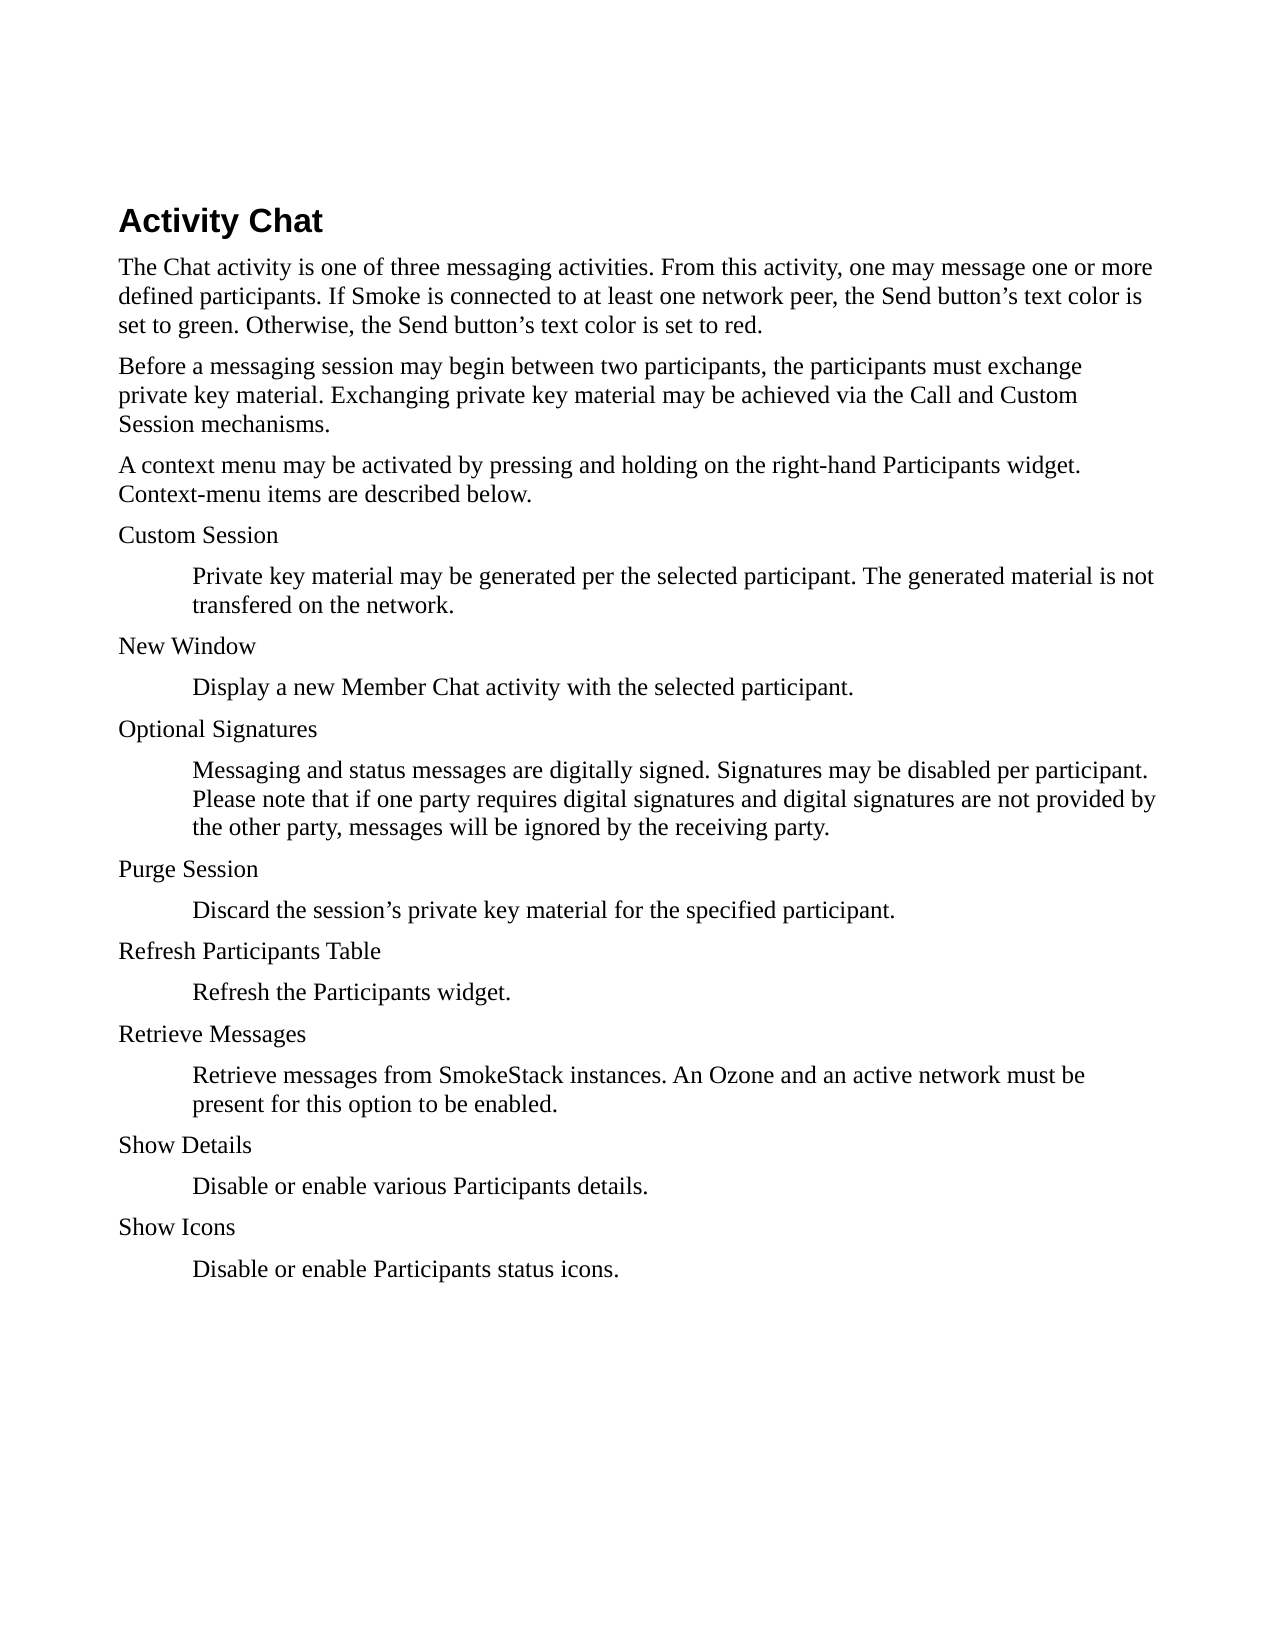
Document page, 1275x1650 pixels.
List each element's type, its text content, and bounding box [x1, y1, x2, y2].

text Private key material may be generated per the selected participant. The generated material is not transfered on the network. [192, 561, 1157, 619]
text Show Icons [118, 1212, 1157, 1241]
text Disable or enable various Participants details. [118, 1171, 1157, 1200]
text The Chat activity is one of three messaging activities. From this activity, one may message one or more defined participants. If Smoke is connected to at least one network peer, the Send button’s text color is set to green. Otherwise, the Send button’s text color is set to red. [118, 252, 1157, 339]
text Show Details [118, 1130, 1157, 1159]
text Retrieve Messages [118, 1019, 1157, 1047]
text Disable or enable Participants status icons. [118, 1254, 1157, 1282]
text Messaging and status messages are digitally signed. Signatures may be disabled per participant. Please note that if one party requires digital signatures and digital signatures are not provided by the other party, messages will be ignored by the receiving party. [192, 755, 1157, 841]
text Retrieve messages from SmokeStack instances. An Ozone and an active network must be present for this option to be enabled. [192, 1060, 1157, 1117]
subtitle Activity Chat [118, 201, 1157, 240]
text A context menu may be activated by pressing and holding on the right-hand Participants widget. Context-menu items are described below. [118, 450, 1157, 507]
text Refresh Participants Table [118, 936, 1157, 965]
text New Window [118, 631, 1157, 660]
text Before a messaging session may begin between two participants, the participants must exchange private key material. Exchanging private key material may be achieved via the Call and Custom Session mechanisms. [118, 351, 1157, 437]
text Display a new Member Chat activity with the selected participant. [118, 672, 1157, 701]
text Discard the session’s private key material for the specified participant. [118, 895, 1157, 924]
text Refresh the Participants widget. [118, 977, 1157, 1006]
text Custom Session [118, 520, 1157, 549]
text Purge Session [118, 854, 1157, 882]
text Optional Signatures [118, 714, 1157, 742]
